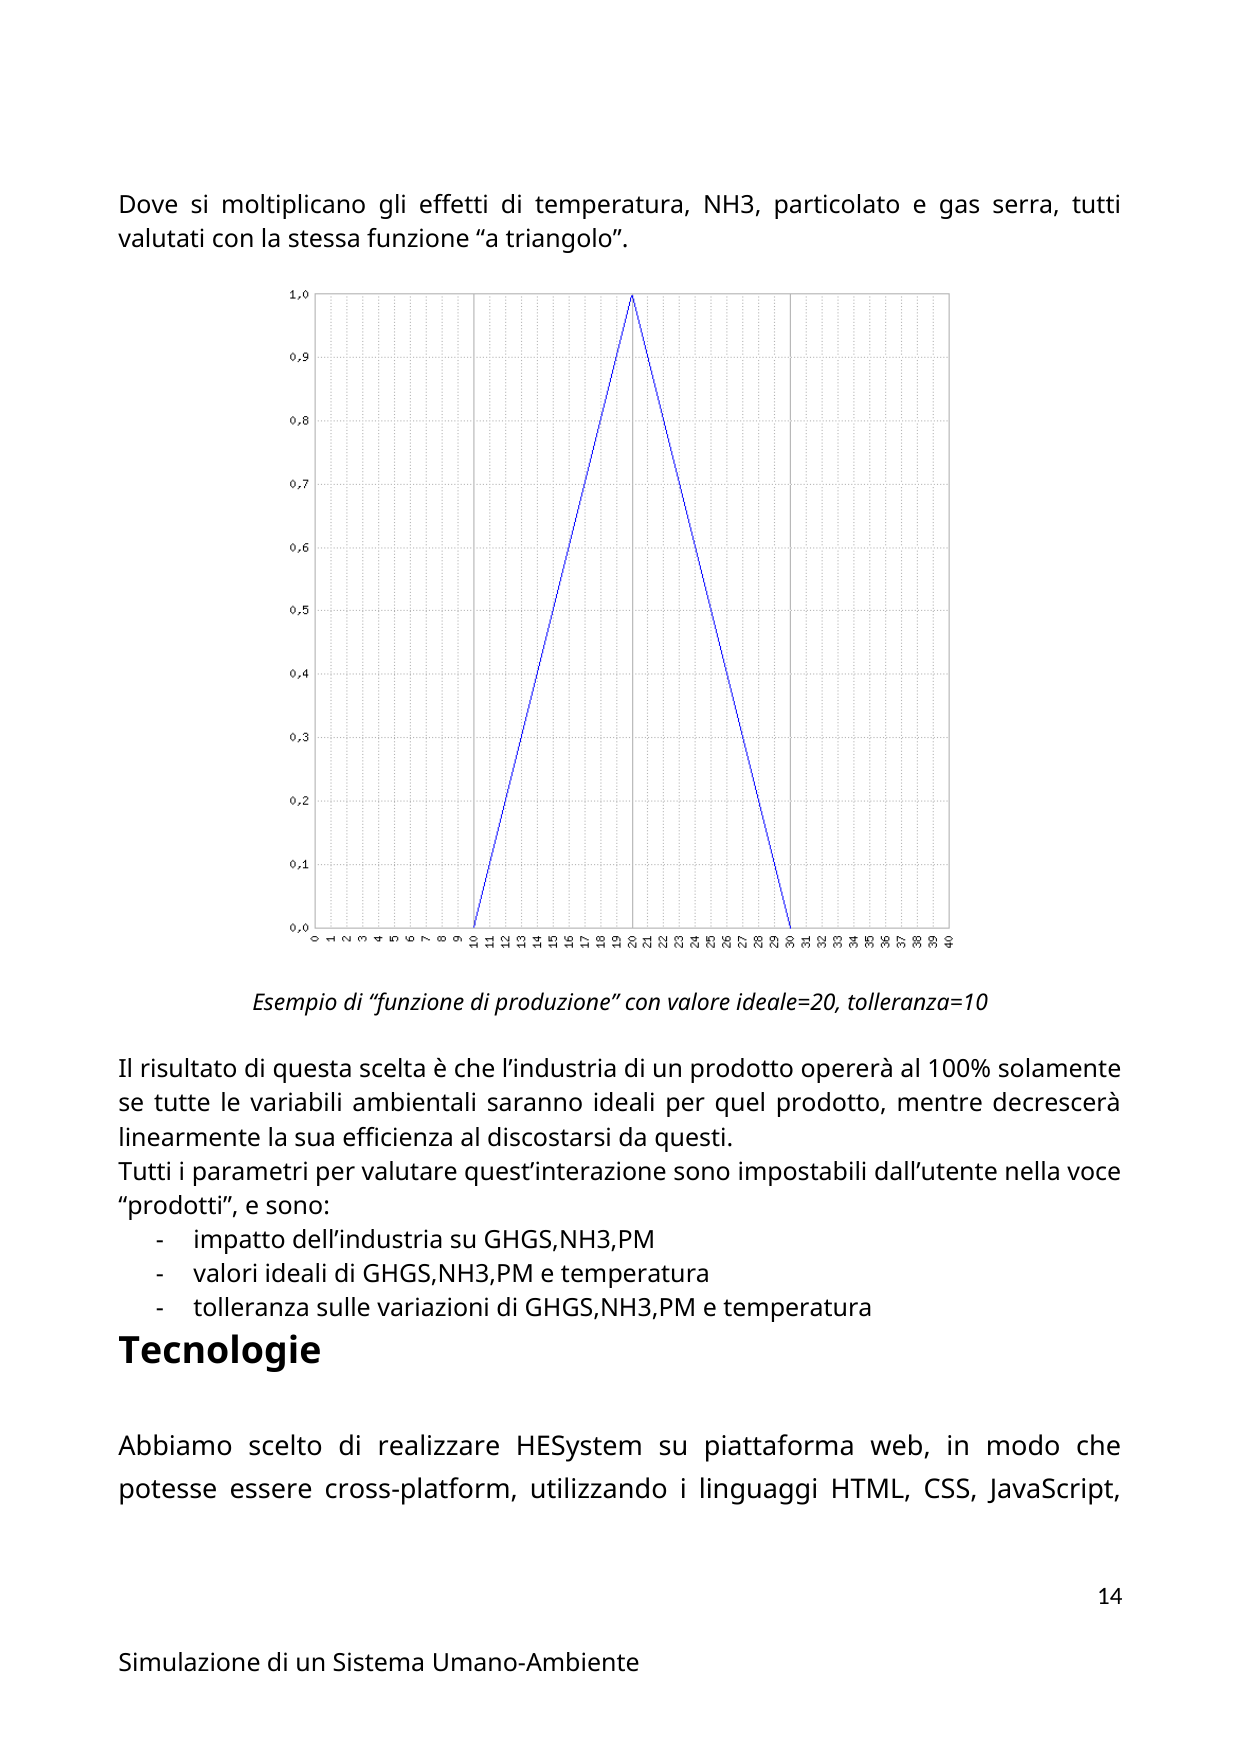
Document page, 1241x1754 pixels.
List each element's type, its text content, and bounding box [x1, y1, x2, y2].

list impatto dell’industria su GHGS,NH3,PM [156, 1221, 1122, 1255]
text Tutti i parametri per valutare quest’interazione sono impostabili dall’utente nella voce “prodotti”, e sono: [118, 1153, 1122, 1221]
picture [285, 288, 955, 952]
text Esempio di “funzione di produzione” con valore ideale=20, tolleranza=10 [118, 986, 1122, 1017]
text Tecnologie [118, 1323, 1122, 1374]
text Dove si moltiplicano gli effetti di temperatura, NH3, particolato e gas serra, tutti valutati con la stessa funzione “a triangolo”. [118, 186, 1122, 254]
list valori ideali di GHGS,NH3,PM e temperatura [156, 1255, 1122, 1289]
text Abbiamo scelto di realizzare HESystem su piattaforma web, in modo che potesse essere cross-platform, utilizzando i linguaggi HTML, CSS, JavaScript, [118, 1427, 1122, 1506]
text Il risultato di questa scelta è che l’industria di un prodotto opererà al 100% solamente se tutte le variabili ambientali saranno ideali per quel prodotto, mentre decrescerà linearmente la sua efficienza al discostarsi da questi. [118, 1051, 1122, 1153]
list tolleranza sulle variazioni di GHGS,NH3,PM e temperatura [156, 1289, 1122, 1323]
